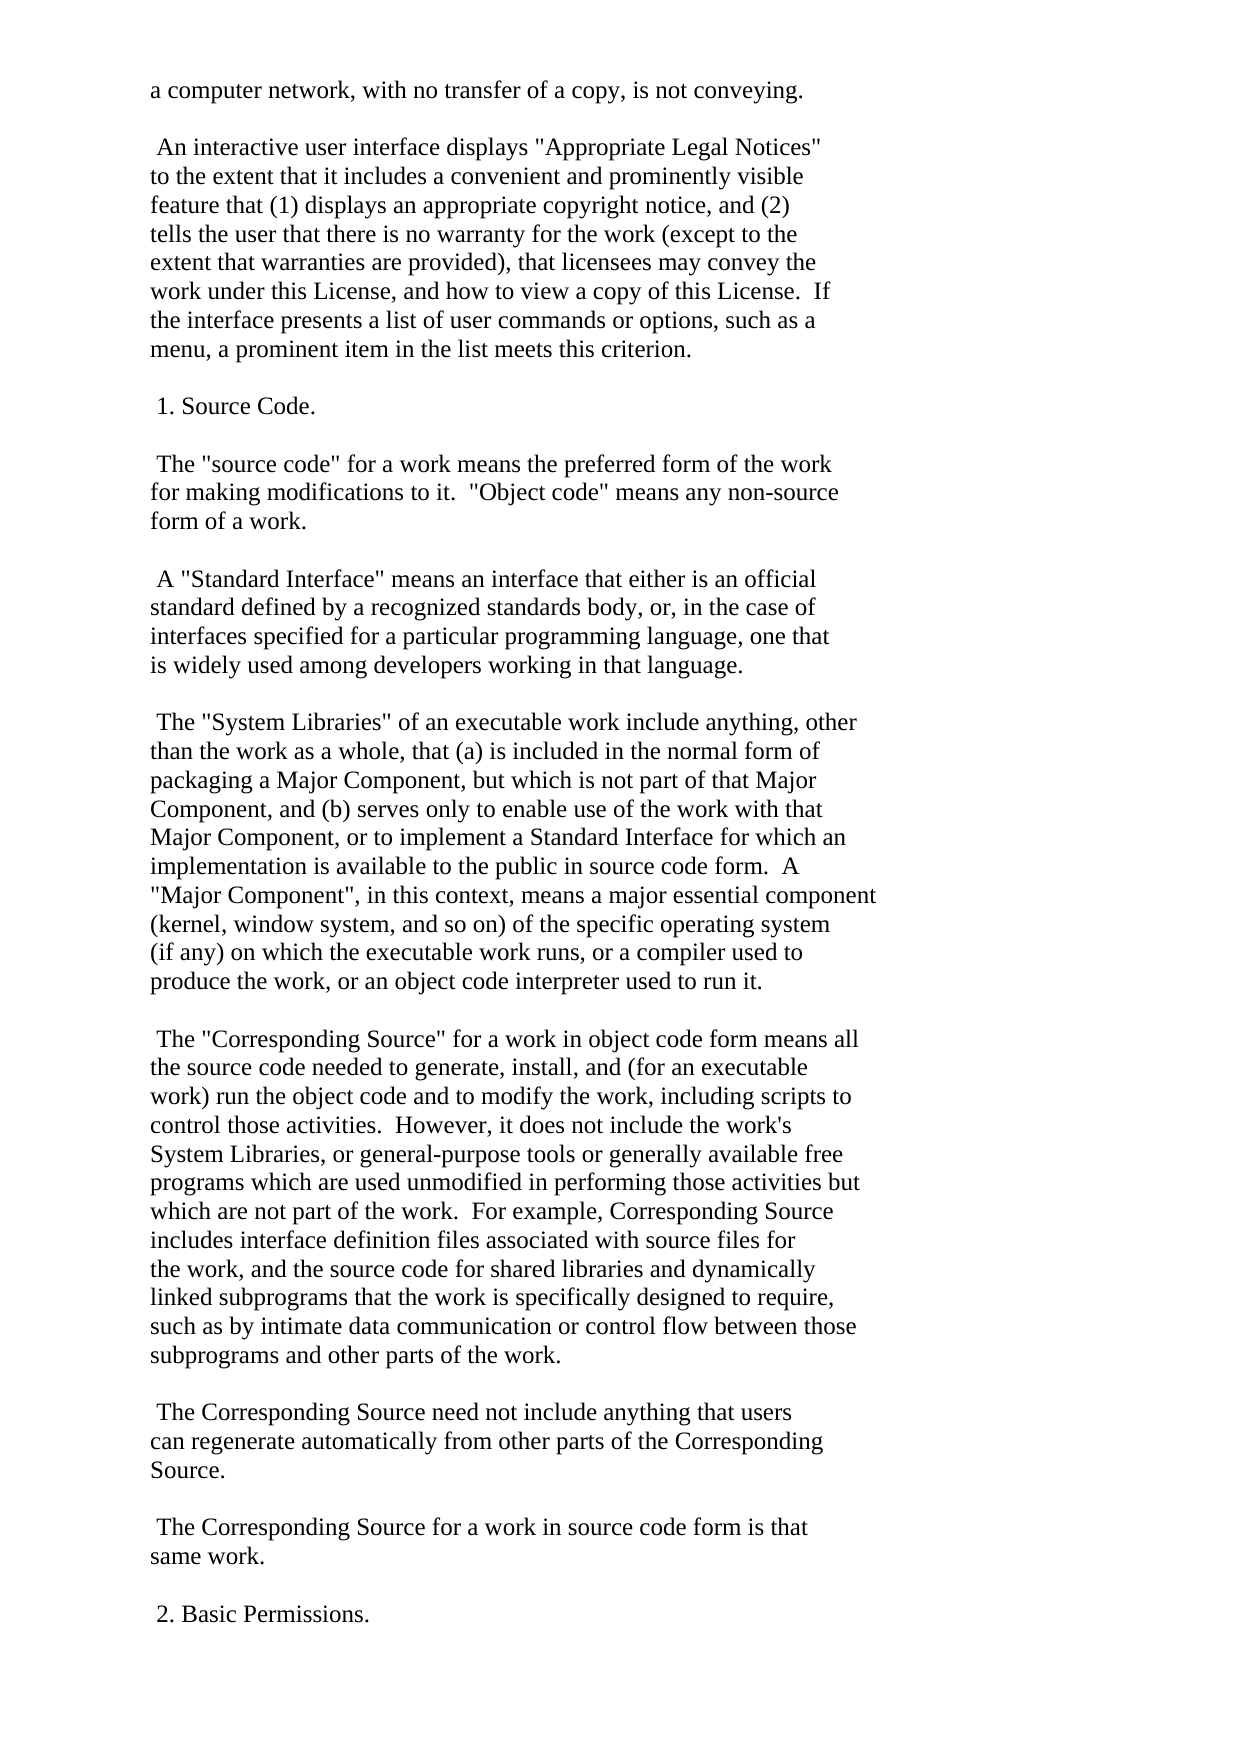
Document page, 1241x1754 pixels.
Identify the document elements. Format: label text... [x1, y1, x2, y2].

text such as by intimate data communication or control flow between those [150, 1311, 1090, 1340]
text The "System Libraries" of an executable work include anything, other [150, 707, 1090, 736]
text The Corresponding Source for a work in source code form is that [150, 1512, 1090, 1541]
text extent that warranties are provided), that licensees may convey the [150, 247, 1090, 276]
text for making modifications to it. "Object code" means any non-source [150, 477, 1090, 506]
text The "Corresponding Source" for a work in object code form means all [150, 1024, 1090, 1052]
text Source. [150, 1455, 1090, 1484]
text standard defined by a recognized standards body, or, in the case of [150, 592, 1090, 621]
text packaging a Major Component, but which is not part of that Major [150, 765, 1090, 794]
text the source code needed to generate, install, and (for an executable [150, 1052, 1090, 1081]
text The "source code" for a work means the preferred form of the work [150, 449, 1090, 477]
text tells the user that there is no warranty for the work (except to the [150, 219, 1090, 247]
text programs which are used unmodified in performing those activities but [150, 1167, 1090, 1196]
text System Libraries, or general-purpose tools or generally available free [150, 1139, 1090, 1167]
text a computer network, with no transfer of a copy, is not conveying. [150, 75, 1090, 104]
text interfaces specified for a particular programming language, one that [150, 621, 1090, 650]
text is widely used among developers working in that language. [150, 650, 1090, 679]
text to the extent that it includes a convenient and prominently visible [150, 161, 1090, 190]
text 1. Source Code. [150, 391, 1090, 420]
text includes interface definition files associated with source files for [150, 1225, 1090, 1254]
text the interface presents a list of user commands or options, such as a [150, 305, 1090, 334]
text same work. [150, 1541, 1090, 1570]
text control those activities. However, it does not include the work's [150, 1110, 1090, 1139]
text menu, a prominent item in the list meets this criterion. [150, 334, 1090, 362]
text form of a work. [150, 506, 1090, 535]
text linked subprograms that the work is specifically designed to require, [150, 1282, 1090, 1311]
text Component, and (b) serves only to enable use of the work with that [150, 794, 1090, 822]
text which are not part of the work. For example, Corresponding Source [150, 1196, 1090, 1225]
text work under this License, and how to view a copy of this License. If [150, 276, 1090, 305]
text A "Standard Interface" means an interface that either is an official [150, 564, 1090, 592]
text feature that (1) displays an appropriate copyright notice, and (2) [150, 190, 1090, 219]
text than the work as a whole, that (a) is included in the normal form of [150, 736, 1090, 765]
text work) run the object code and to modify the work, including scripts to [150, 1081, 1090, 1110]
text the work, and the source code for shared libraries and dynamically [150, 1254, 1090, 1282]
text implementation is available to the public in source code form. A [150, 851, 1090, 880]
text subprograms and other parts of the work. [150, 1340, 1090, 1369]
text produce the work, or an object code interpreter used to run it. [150, 966, 1090, 995]
text 2. Basic Permissions. [150, 1599, 1090, 1627]
text can regenerate automatically from other parts of the Corresponding [150, 1426, 1090, 1455]
text The Corresponding Source need not include anything that users [150, 1397, 1090, 1426]
text (if any) on which the executable work runs, or a compiler used to [150, 937, 1090, 966]
text Major Component, or to implement a Standard Interface for which an [150, 822, 1090, 851]
text "Major Component", in this context, means a major essential component [150, 880, 1090, 909]
text (kernel, window system, and so on) of the specific operating system [150, 909, 1090, 937]
text An interactive user interface displays "Appropriate Legal Notices" [150, 132, 1090, 161]
